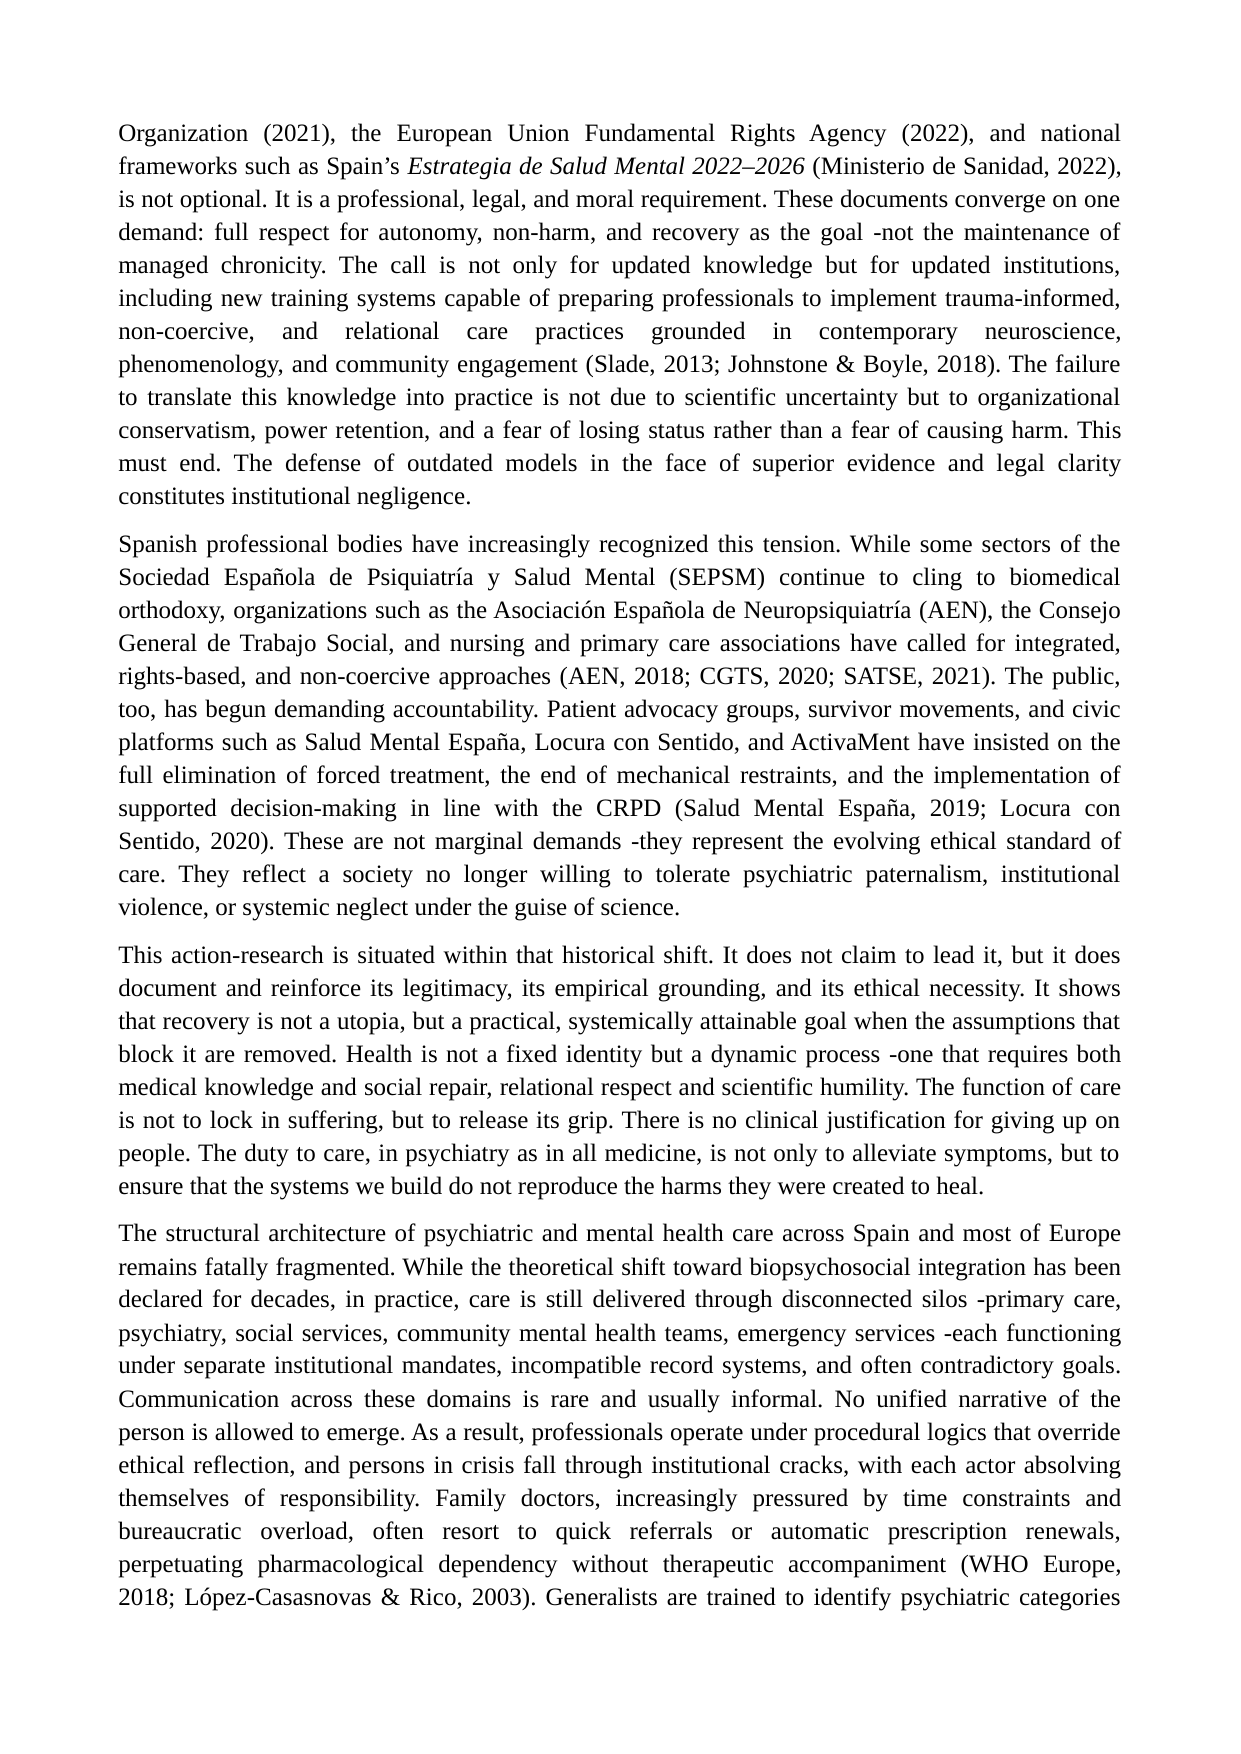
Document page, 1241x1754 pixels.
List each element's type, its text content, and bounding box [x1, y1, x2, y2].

text The structural architecture of psychiatric and mental health care across Spain and most of Europe remains fatally fragmented. While the theoretical shift toward biopsychosocial integration has been declared for decades, in practice, care is still delivered through disconnected silos -primary care, psychiatry, social services, community mental health teams, emergency services -each functioning under separate institutional mandates, incompatible record systems, and often contradictory goals. Communication across these domains is rare and usually informal. No unified narrative of the person is allowed to emerge. As a result, professionals operate under procedural logics that override ethical reflection, and persons in crisis fall through institutional cracks, with each actor absolving themselves of responsibility. Family doctors, increasingly pressured by time constraints and bureaucratic overload, often resort to quick referrals or automatic prescription renewals, perpetuating pharmacological dependency without therapeutic accompaniment (WHO Europe, 2018; López-Casasnovas & Rico, 2003). Generalists are trained to identify psychiatric categories [118, 1218, 1122, 1611]
text This action-research is situated within that historical shift. It does not claim to lead it, but it does document and reinforce its legitimacy, its empirical grounding, and its ethical necessity. It shows that recovery is not a utopia, but a practical, systemically attainable goal when the assumptions that block it are removed. Health is not a fixed identity but a dynamic process -one that requires both medical knowledge and social repair, relational respect and scientific humility. The function of care is not to lock in suffering, but to release its grip. There is no clinical justification for giving up on people. The duty to care, in psychiatry as in all medicine, is not only to alleviate symptoms, but to ensure that the systems we build do not reproduce the harms they were created to heal. [118, 940, 1122, 1200]
text Organization (2021), the European Union Fundamental Rights Agency (2022), and national frameworks such as Spain’s Estrategia de Salud Mental 2022–2026 (Ministerio de Sanidad, 2022), is not optional. It is a professional, legal, and moral requirement. These documents converge on one demand: full respect for autonomy, non-harm, and recovery as the goal -not the maintenance of managed chronicity. The call is not only for updated knowledge but for updated institutions, including new training systems capable of preparing professionals to implement trauma-informed, non-coercive, and relational care practices grounded in contemporary neuroscience, phenomenology, and community engagement (Slade, 2013; Johnstone & Boyle, 2018). The failure to translate this knowledge into practice is not due to scientific uncertainty but to organizational conservatism, power retention, and a fear of losing status rather than a fear of causing harm. This must end. The defense of outdated models in the face of superior evidence and legal clarity constitutes institutional negligence. [118, 118, 1122, 510]
text Spanish professional bodies have increasingly recognized this tension. While some sectors of the Sociedad Española de Psiquiatría y Salud Mental (SEPSM) continue to cling to biomedical orthodoxy, organizations such as the Asociación Española de Neuropsiquiatría (AEN), the Consejo General de Trabajo Social, and nursing and primary care associations have called for integrated, rights-based, and non-coercive approaches (AEN, 2018; CGTS, 2020; SATSE, 2021). The public, too, has begun demanding accountability. Patient advocacy groups, survivor movements, and civic platforms such as Salud Mental España, Locura con Sentido, and ActivaMent have insisted on the full elimination of forced treatment, the end of mechanical restraints, and the implementation of supported decision-making in line with the CRPD (Salud Mental España, 2019; Locura con Sentido, 2020). These are not marginal demands -they represent the evolving ethical standard of care. They reflect a society no longer willing to tolerate psychiatric paternalism, institutional violence, or systemic neglect under the guise of science. [118, 529, 1122, 921]
